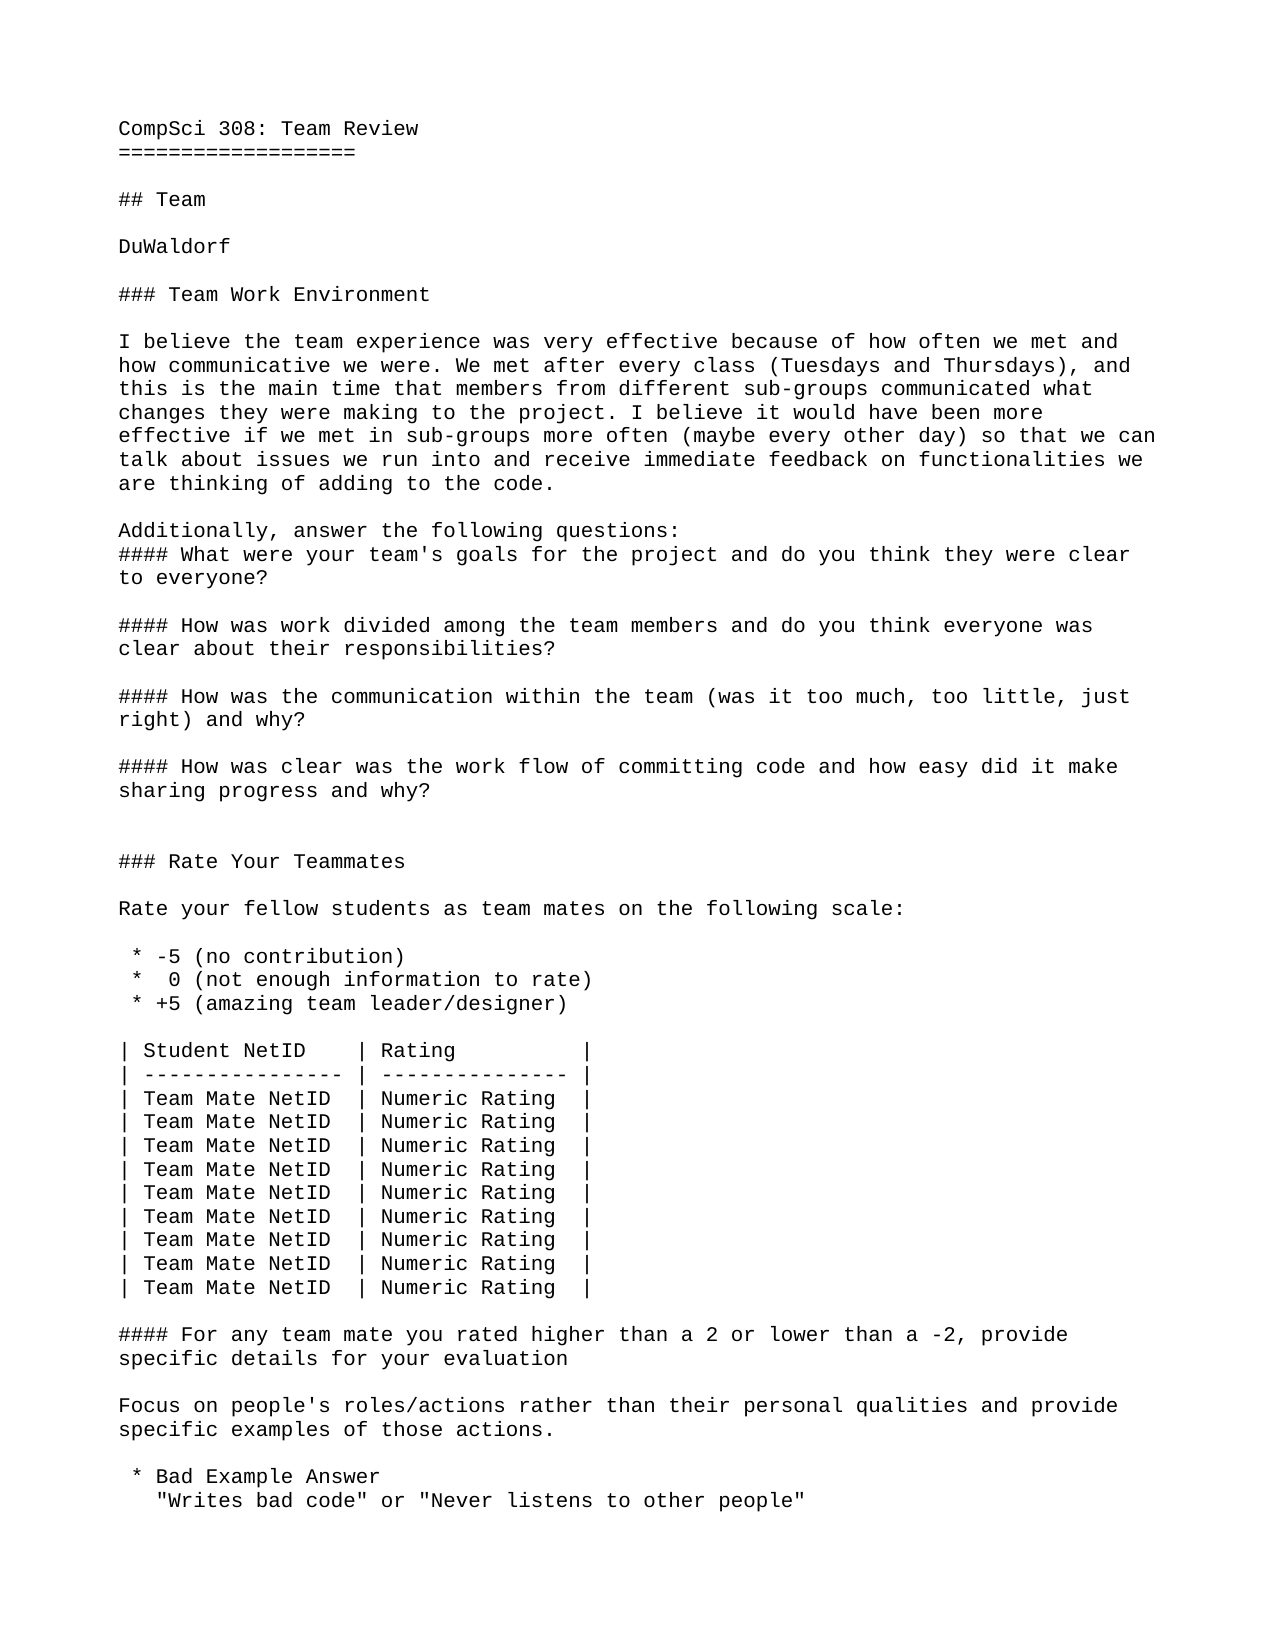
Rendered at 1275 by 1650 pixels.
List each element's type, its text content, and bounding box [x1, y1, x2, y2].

text #### What were your team's goals for the project and do you think they were clear to everyone? [118, 544, 1157, 591]
text DuWaldorf [118, 236, 1157, 260]
text Additionally, answer the following questions: [118, 520, 1157, 544]
text | Student NetID | Rating | [118, 1040, 1157, 1064]
text ### Rate Your Teammates [118, 851, 1157, 875]
text | Team Mate NetID | Numeric Rating | [118, 1277, 1157, 1300]
text | Team Mate NetID | Numeric Rating | [118, 1088, 1157, 1111]
text =================== [118, 142, 1157, 165]
text #### How was the communication within the team (was it too much, too little, just right) and why? [118, 686, 1157, 733]
text | Team Mate NetID | Numeric Rating | [118, 1206, 1157, 1229]
text #### For any team mate you rated higher than a 2 or lower than a -2, provide specific details for your evaluation [118, 1324, 1157, 1371]
text | Team Mate NetID | Numeric Rating | [118, 1158, 1157, 1182]
text * Bad Example Answer [118, 1466, 1157, 1489]
text | Team Mate NetID | Numeric Rating | [118, 1253, 1157, 1277]
text Focus on people's roles/actions rather than their personal qualities and provide specific examples of those actions. [118, 1395, 1157, 1442]
text ## Team [118, 189, 1157, 213]
text "Writes bad code" or "Never listens to other people" [118, 1489, 1157, 1513]
text I believe the team experience was very effective because of how often we met and how communicative we were. We met after every class (Tuesdays and Thursdays), and this is the main time that members from different sub-groups communicated what changes they were making to the project. I believe it would have been more effective if we met in sub-groups more often (maybe every other day) so that we can talk about issues we run into and receive immediate feedback on functionalities we are thinking of adding to the code. [118, 331, 1157, 496]
text Rate your fellow students as team mates on the following scale: [118, 898, 1157, 922]
text | Team Mate NetID | Numeric Rating | [118, 1135, 1157, 1158]
text | Team Mate NetID | Numeric Rating | [118, 1182, 1157, 1206]
text | Team Mate NetID | Numeric Rating | [118, 1229, 1157, 1253]
text | Team Mate NetID | Numeric Rating | [118, 1111, 1157, 1135]
text * -5 (no contribution) [118, 946, 1157, 969]
text * 0 (not enough information to rate) [118, 969, 1157, 993]
text CompSci 308: Team Review [118, 118, 1157, 142]
text * +5 (amazing team leader/designer) [118, 993, 1157, 1017]
text ### Team Work Environment [118, 284, 1157, 307]
text #### How was work divided among the team members and do you think everyone was clear about their responsibilities? [118, 615, 1157, 662]
text #### How was clear was the work flow of committing code and how easy did it make sharing progress and why? [118, 757, 1157, 804]
text | ---------------- | --------------- | [118, 1064, 1157, 1088]
